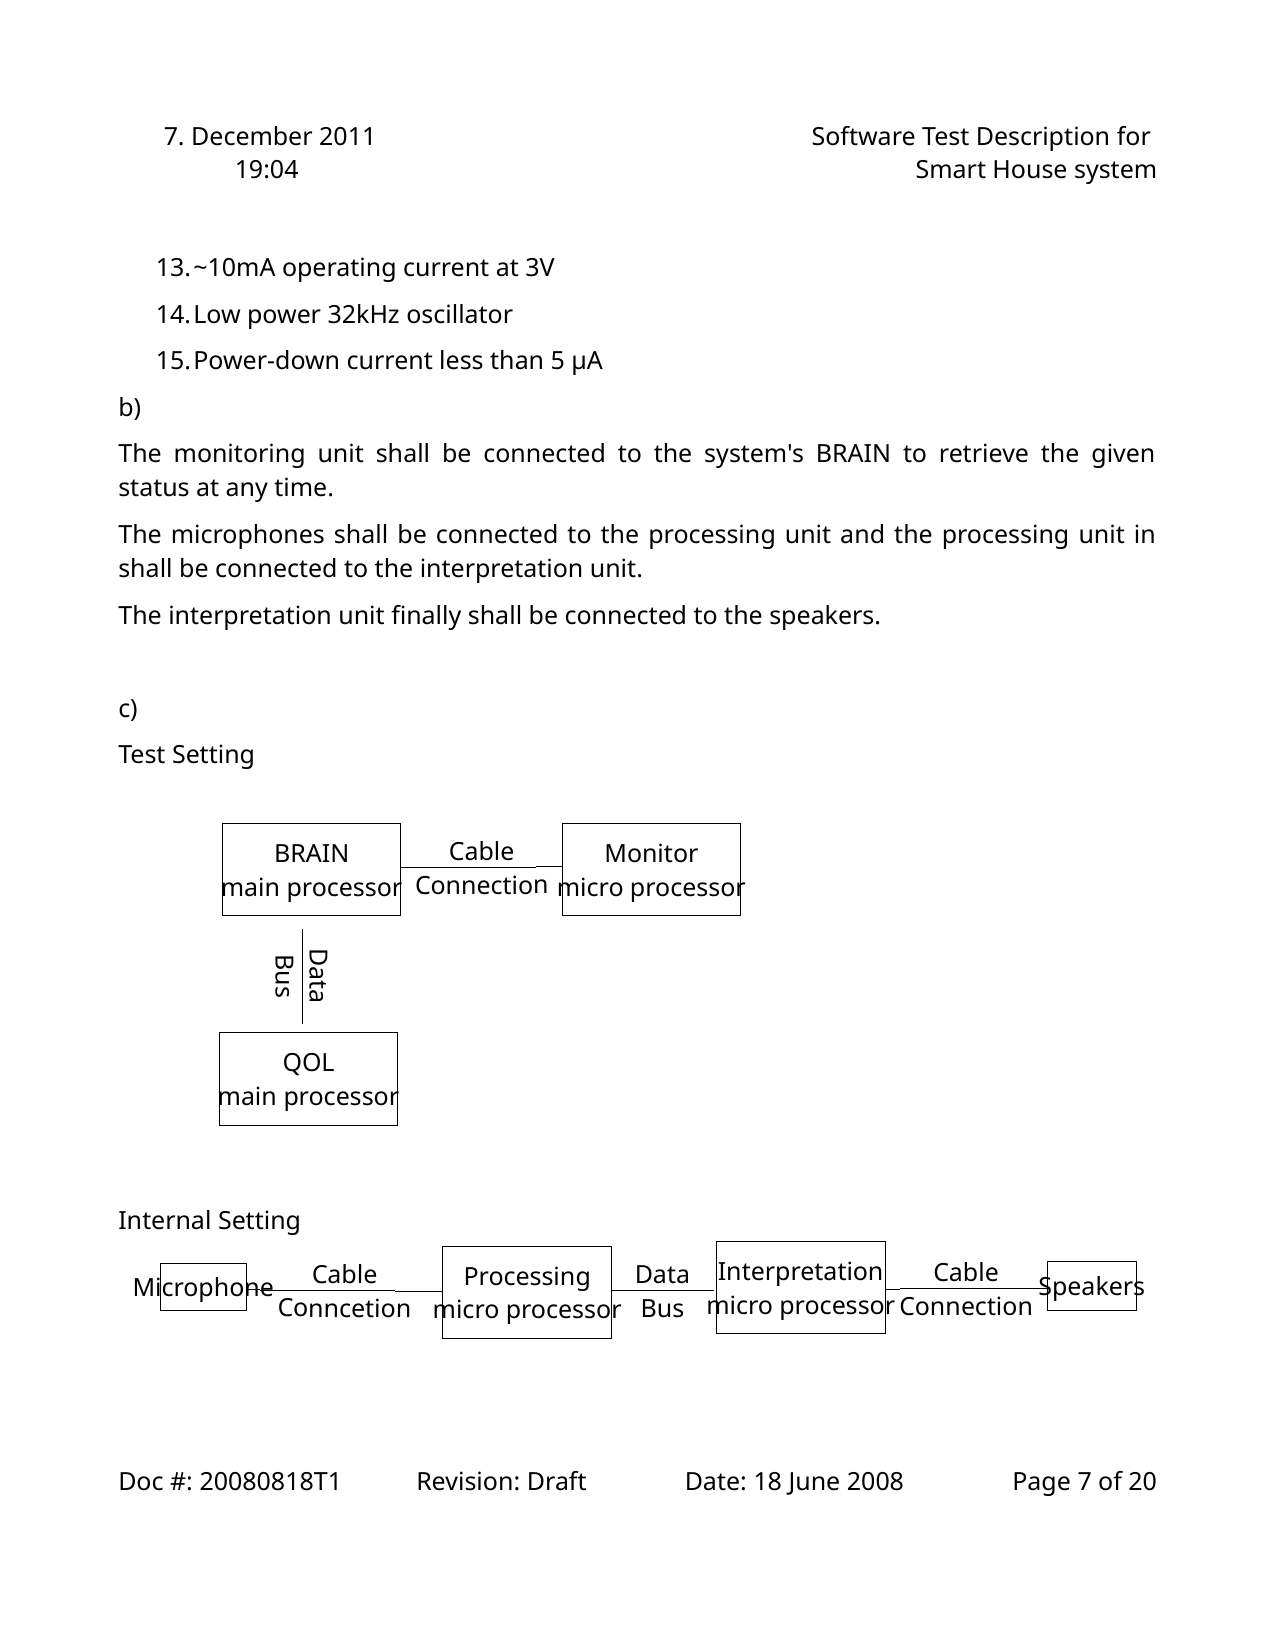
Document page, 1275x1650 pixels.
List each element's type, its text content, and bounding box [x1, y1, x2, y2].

text b) [118, 389, 1157, 423]
text Test Setting [118, 737, 1157, 771]
list ~10mA operating current at 3V [156, 250, 1157, 284]
text The monitoring unit shall be connected to the system's BRAIN to retrieve the given status at any time. [118, 436, 1157, 504]
text Internal Setting [118, 1203, 1157, 1237]
list Power-down current less than 5 µA [156, 343, 1157, 377]
text c) [118, 690, 1157, 724]
text The microphones shall be connected to the processing unit and the processing unit in shall be connected to the interpretation unit. [118, 517, 1157, 585]
list Low power 32kHz oscillator [156, 296, 1157, 330]
text The interpretation unit finally shall be connected to the speakers. [118, 597, 1157, 631]
